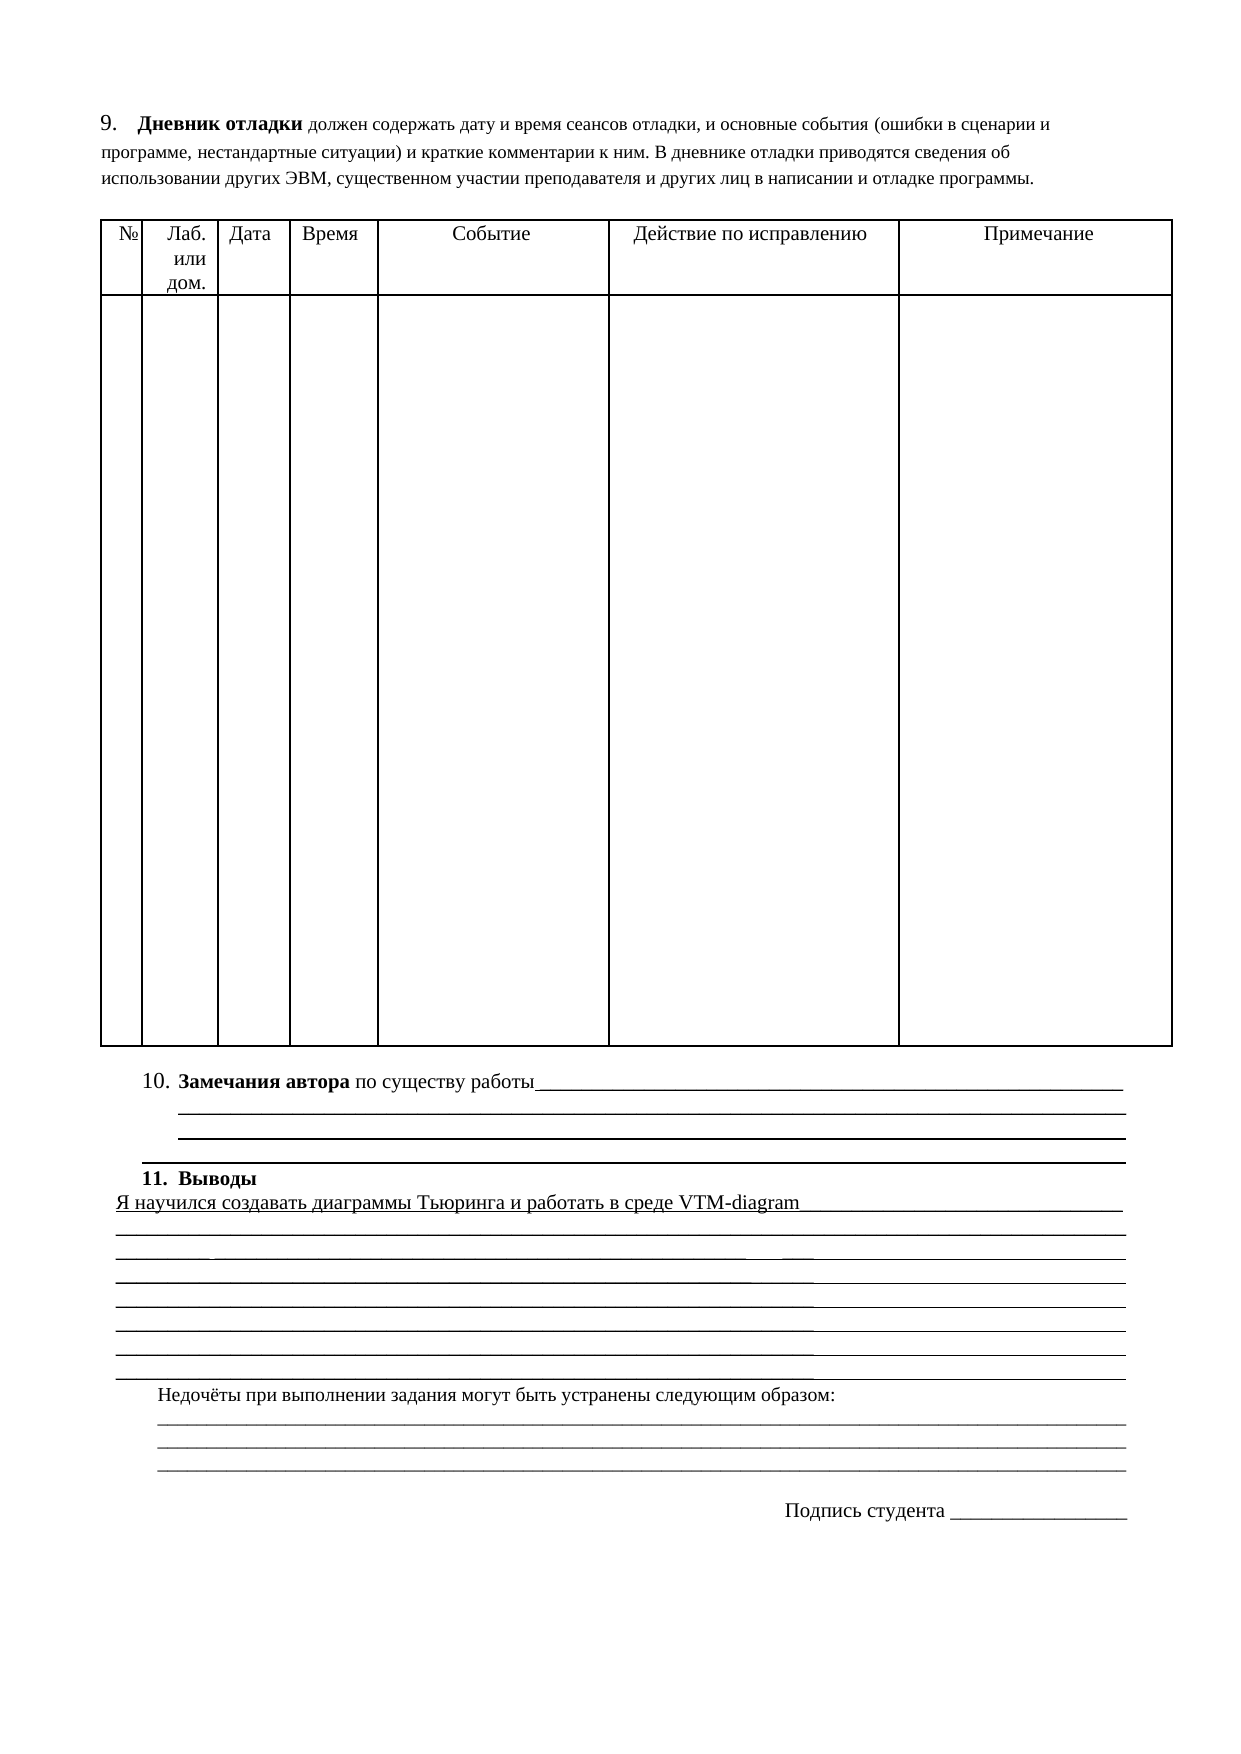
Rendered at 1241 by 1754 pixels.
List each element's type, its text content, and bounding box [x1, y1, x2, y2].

table_cell [219, 245, 289, 270]
text ___________________________________________________________________ [116, 1310, 1127, 1334]
table_cell или [143, 245, 217, 270]
text ___________________________________________________________________ [116, 1334, 1127, 1358]
table_header Время [291, 221, 377, 245]
table_cell дом. [143, 270, 217, 294]
table_cell [610, 245, 898, 270]
table_cell [219, 296, 289, 1044]
table_cell [143, 296, 217, 1044]
list Замечания автора по существу работы ________________________________________________________ _______________________________________________________________________________________________________________________________________________________________________ [142, 1067, 1127, 1142]
table_cell [900, 270, 1171, 294]
table_cell [291, 245, 377, 270]
list Дневник отладки должен содержать дату и время сеансов отладки, и основные события (ошибки в сценарии и программе, нестандартные ситуации) и краткие комментарии к ним. В дневнике отладки приводятся сведения об использовании других ЭВМ, существенном участии преподавателя и других лиц в написании и отладке программы. [100, 109, 1062, 188]
table_header № [102, 221, 141, 245]
table_header Событие [379, 221, 608, 245]
list Выводы [142, 1166, 1127, 1190]
table_cell [291, 296, 377, 1044]
table_cell [379, 245, 608, 270]
text Я научился создавать диаграммы Тьюринга и работать в среде VTM-diagram_______________________________ __________________________________________________________________________________________________________ ___________________________________________________ ___ [116, 1190, 1127, 1262]
table_cell [102, 245, 141, 270]
text ___________________________________________________________________ [116, 1286, 1127, 1310]
table_cell [379, 296, 608, 1044]
text ___________________________________________________________________ [116, 1358, 1127, 1382]
text Подпись студента _________________ [157, 1498, 1127, 1522]
text Недочёты при выполнении задания могут быть устранены следующим образом: ______________________________________________________________________________________________________________________________________________________________________________________________________________________________________________________________________________________________________ [157, 1382, 1127, 1474]
table_header Лаб. [143, 221, 217, 245]
table_cell [291, 270, 377, 294]
table_cell [102, 270, 141, 294]
table_cell [610, 270, 898, 294]
table_cell [219, 270, 289, 294]
table_header Действие по исправлению [610, 221, 898, 245]
table_cell [102, 296, 141, 1044]
table_cell [900, 245, 1171, 270]
table_header Примечание [900, 221, 1171, 245]
table_cell [379, 270, 608, 294]
table_cell [900, 296, 1171, 1044]
table_header Дата [219, 221, 289, 245]
text ___________________________________________________________________ [116, 1262, 1127, 1286]
table_cell [610, 296, 898, 1044]
